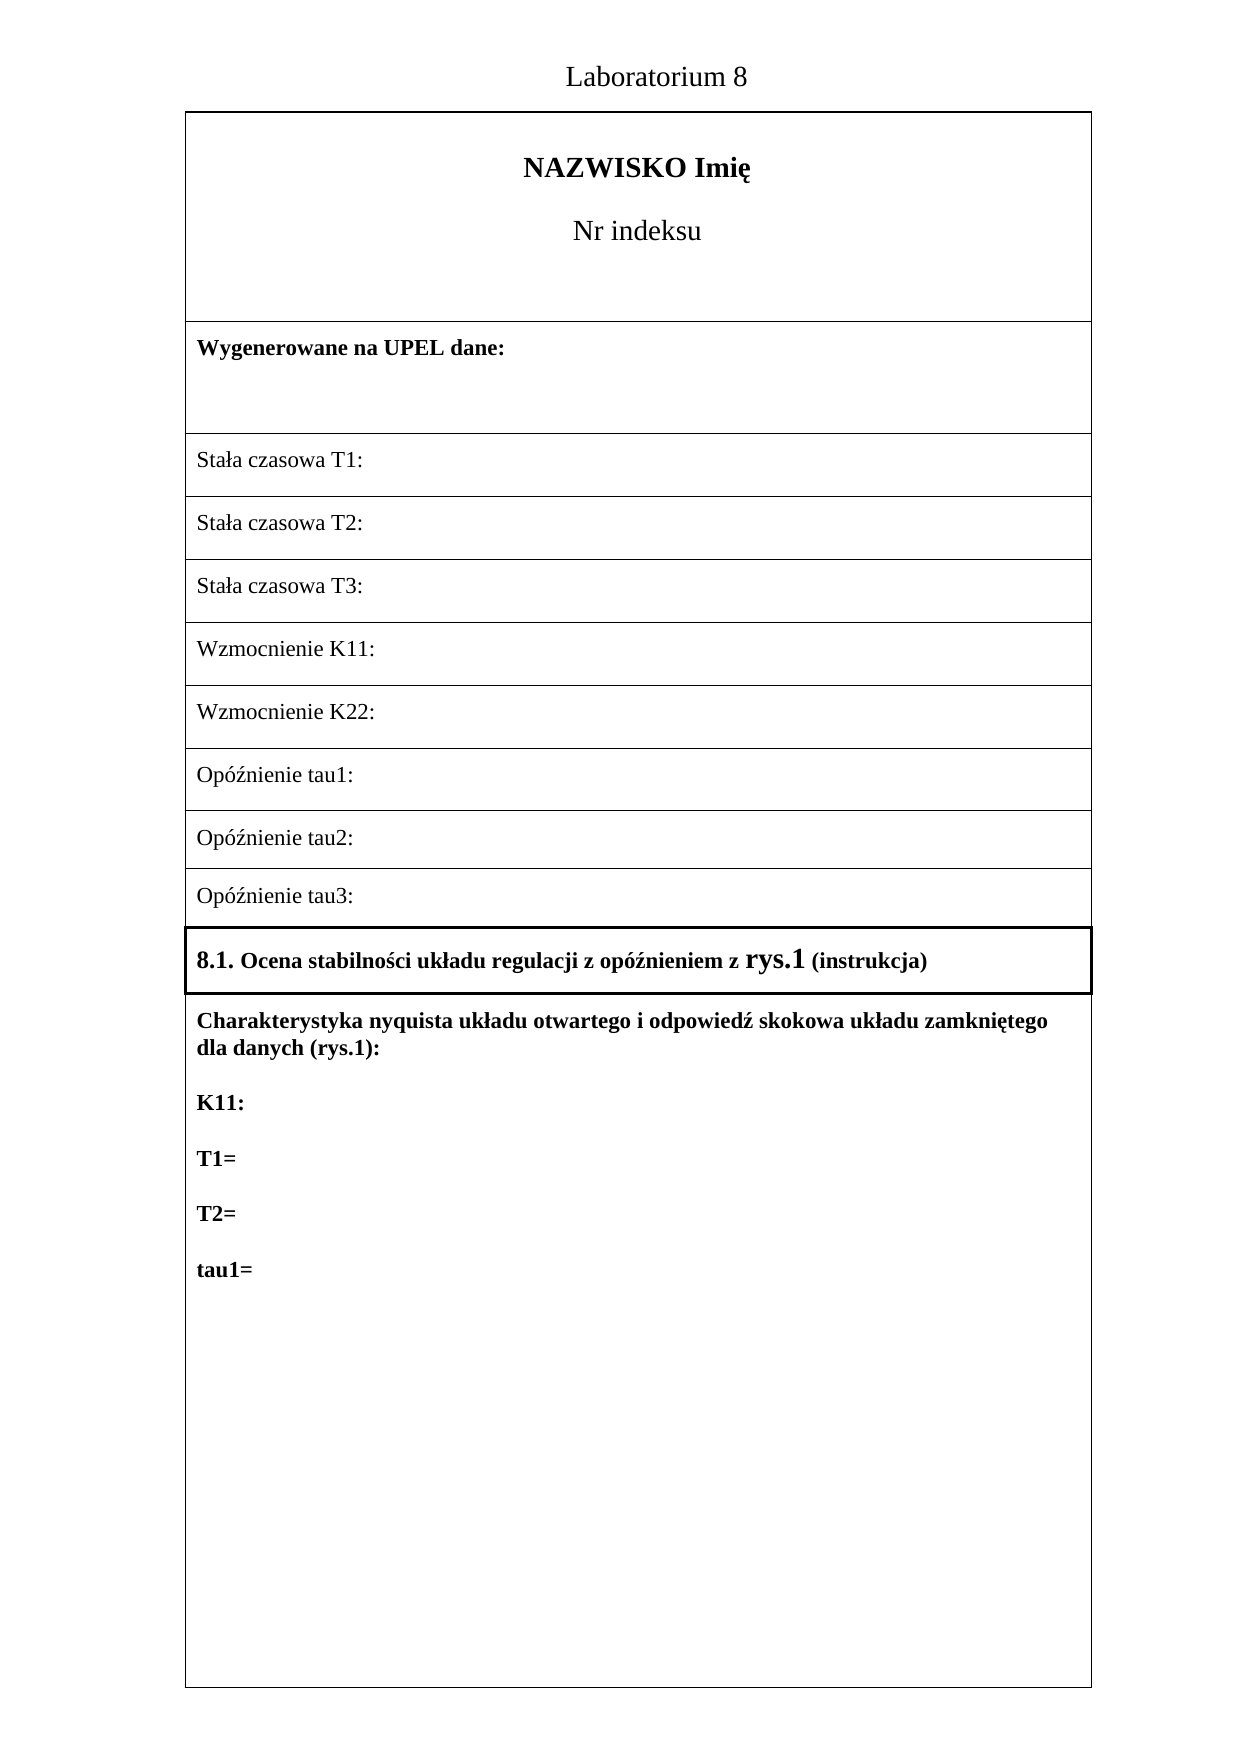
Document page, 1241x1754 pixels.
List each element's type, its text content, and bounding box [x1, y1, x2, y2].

table_cell Wygenerowane na UPEL dane: [186, 322, 1091, 433]
table_cell Opóźnienie tau3: [186, 869, 1091, 926]
table_header NAZWISKO Imię Nr indeksu [186, 113, 1091, 321]
table_cell Opóźnienie tau1: [186, 749, 1091, 810]
table_cell Charakterystyka nyquista układu otwartego i odpowiedź skokowa układu zamkniętego dla danych (rys.1): K11: T1= T2= tau1= [186, 995, 1091, 1687]
table_cell 8.1. Ocena stabilności układu regulacji z opóźnieniem z rys.1 (instrukcja) [187, 929, 1090, 992]
table_cell Opóźnienie tau2: [186, 811, 1091, 868]
table_cell Stała czasowa T1: [186, 434, 1091, 496]
table_cell Wzmocnienie K11: [186, 623, 1091, 684]
table_cell Wzmocnienie K22: [186, 686, 1091, 747]
table_cell Stała czasowa T2: [186, 497, 1091, 559]
table_cell Stała czasowa T3: [186, 560, 1091, 622]
text Laboratorium 8 [148, 59, 1165, 93]
